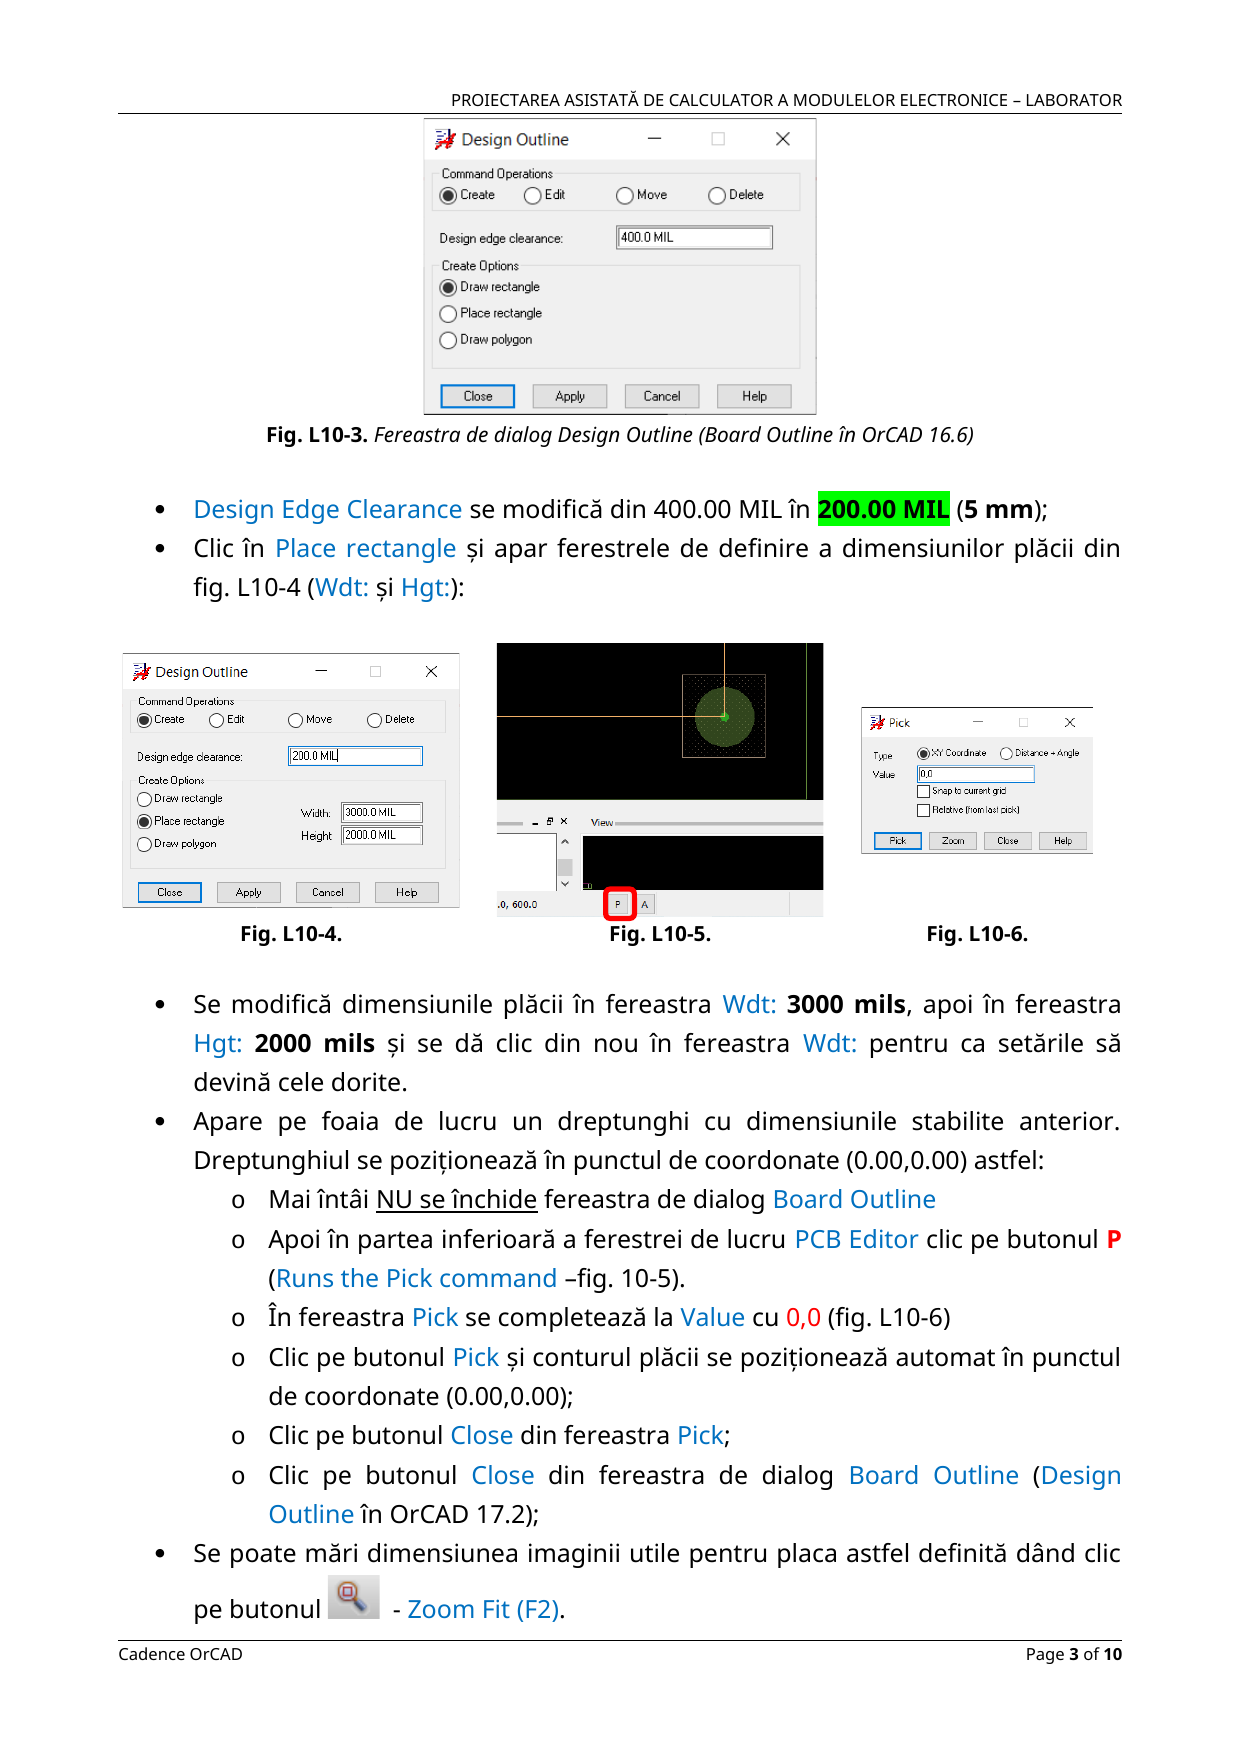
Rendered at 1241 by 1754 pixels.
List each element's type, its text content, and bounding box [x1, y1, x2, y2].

list Clic pe butonul Close din fereastra de dialog Board Outline (Design Outline în OrCAD 17.2); [231, 1457, 1122, 1531]
picture [423, 118, 817, 415]
list Se modifică dimensiunile plăcii în fereastra Wdt: 3000 mils, apoi în fereastra Hgt: 2000 mils și se dă clic din nou în fereastra Wdt: pentru ca setările să devină cele dorite. [156, 986, 1122, 1099]
list Apare pe foaia de lucru un dreptunghi cu dimensiunile stabilite anterior. Dreptunghiul se poziționează în punctul de coordonate (0.00,0.00) astfel: [156, 1104, 1122, 1177]
list Mai întâi NU se închide fereastra de dialog Board Outline [231, 1182, 1122, 1216]
picture [122, 653, 460, 908]
picture [609, 892, 631, 915]
list Se poate mări dimensiunea imaginii utile pentru placa astfel definită dând clic pe butonul - Zoom Fit (F2). [156, 1536, 1122, 1626]
table_header [636, 643, 845, 919]
table_cell Fig. L10-6. [845, 919, 1110, 947]
table_header [107, 643, 475, 919]
list Design Edge Clearance se modifică din 400.00 MIL în 200.00 MIL (5 mm); [156, 491, 1122, 526]
list Apoi în partea inferioară a ferestrei de lucru PCB Editor clic pe butonul P (Runs the Pick command –fig. 10-5). [231, 1221, 1122, 1295]
picture [496, 643, 824, 917]
table_header [475, 643, 604, 919]
list Fig. L10-3. Fereastra de dialog Design Outline (Board Outline în OrCAD 16.6) [118, 420, 1122, 448]
picture [327, 1575, 380, 1619]
list În fereastra Pick se completează la Value cu 0,0 (fig. L10-6) [231, 1300, 1122, 1334]
table_cell Fig. L10-5. [475, 919, 845, 947]
list Clic pe butonul Close din fereastra Pick; [231, 1418, 1122, 1452]
picture [861, 707, 1093, 854]
list Clic pe butonul Pick și conturul plăcii se poziționează automat în punctul de coordonate (0.00,0.00); [231, 1339, 1122, 1413]
table_header [845, 643, 1110, 919]
table_cell Fig. L10-4. [107, 919, 475, 947]
list Clic în Place rectangle și apar ferestrele de definire a dimensiunilor plăcii din fig. L10-4 (Wdt: și Hgt:): [156, 531, 1122, 604]
